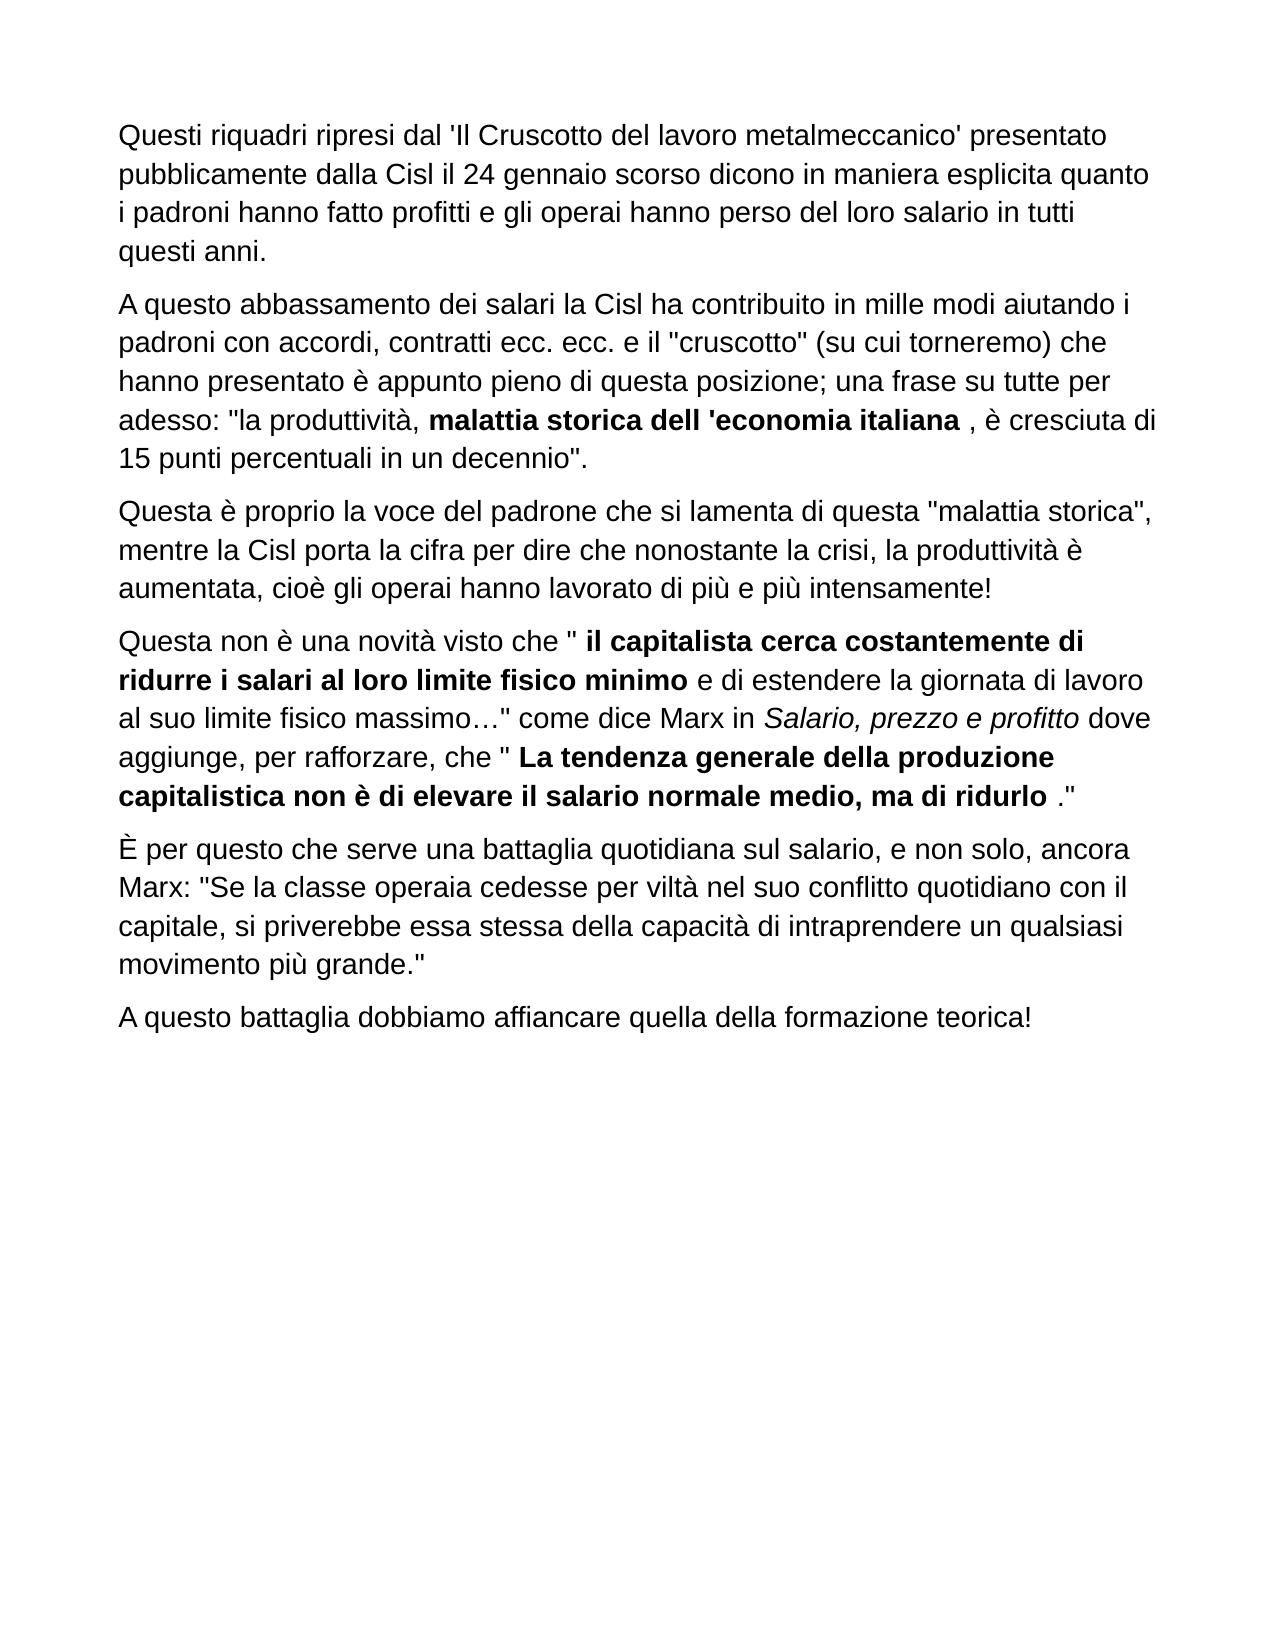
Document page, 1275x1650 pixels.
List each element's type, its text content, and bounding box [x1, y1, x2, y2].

text Questa è proprio la voce del padrone che si lamenta di questa "malattia storica", mentre la Cisl porta la cifra per dire che nonostante la crisi, la produttività è aumentata, cioè gli operai hanno lavorato di più e più intensamente! [118, 494, 1157, 605]
text A questo battaglia dobbiamo affiancare quella della formazione teorica! [118, 1000, 1157, 1034]
text Questi riquadri ripresi dal 'Il Cruscotto del lavoro metalmeccanico' presentato pubblicamente dalla Cisl il 24 gennaio scorso dicono in maniera esplicita quanto i padroni hanno fatto profitti e gli operai hanno perso del loro salario in tutti questi anni. [118, 118, 1157, 267]
text È per questo che serve una battaglia quotidiana sul salario, e non solo, ancora Marx: "Se la classe operaia cedesse per viltà nel suo conflitto quotidiano con il capitale, si priverebbe essa stessa della capacità di intraprendere un qualsiasi movimento più grande." [118, 832, 1157, 981]
text A questo abbassamento dei salari la Cisl ha contribuito in mille modi aiutando i padroni con accordi, contratti ecc. ecc. e il "cruscotto" (su cui torneremo) che hanno presentato è appunto pieno di questa posizione; una frase su tutte per adesso: "la produttività, malattia storica dell 'economia italiana , è cresciuta di 15 punti percentuali in un decennio". [118, 287, 1157, 474]
text Questa non è una novità visto che " il capitalista cerca costantemente di ridurre i salari al loro limite fisico minimo e di estendere la giornata di lavoro al suo limite fisico massimo…" come dice Marx in Salario, prezzo e profitto dove aggiunge, per rafforzare, che " La tendenza generale della produzione capitalistica non è di elevare il salario normale medio, ma di ridurlo ." [118, 624, 1157, 812]
